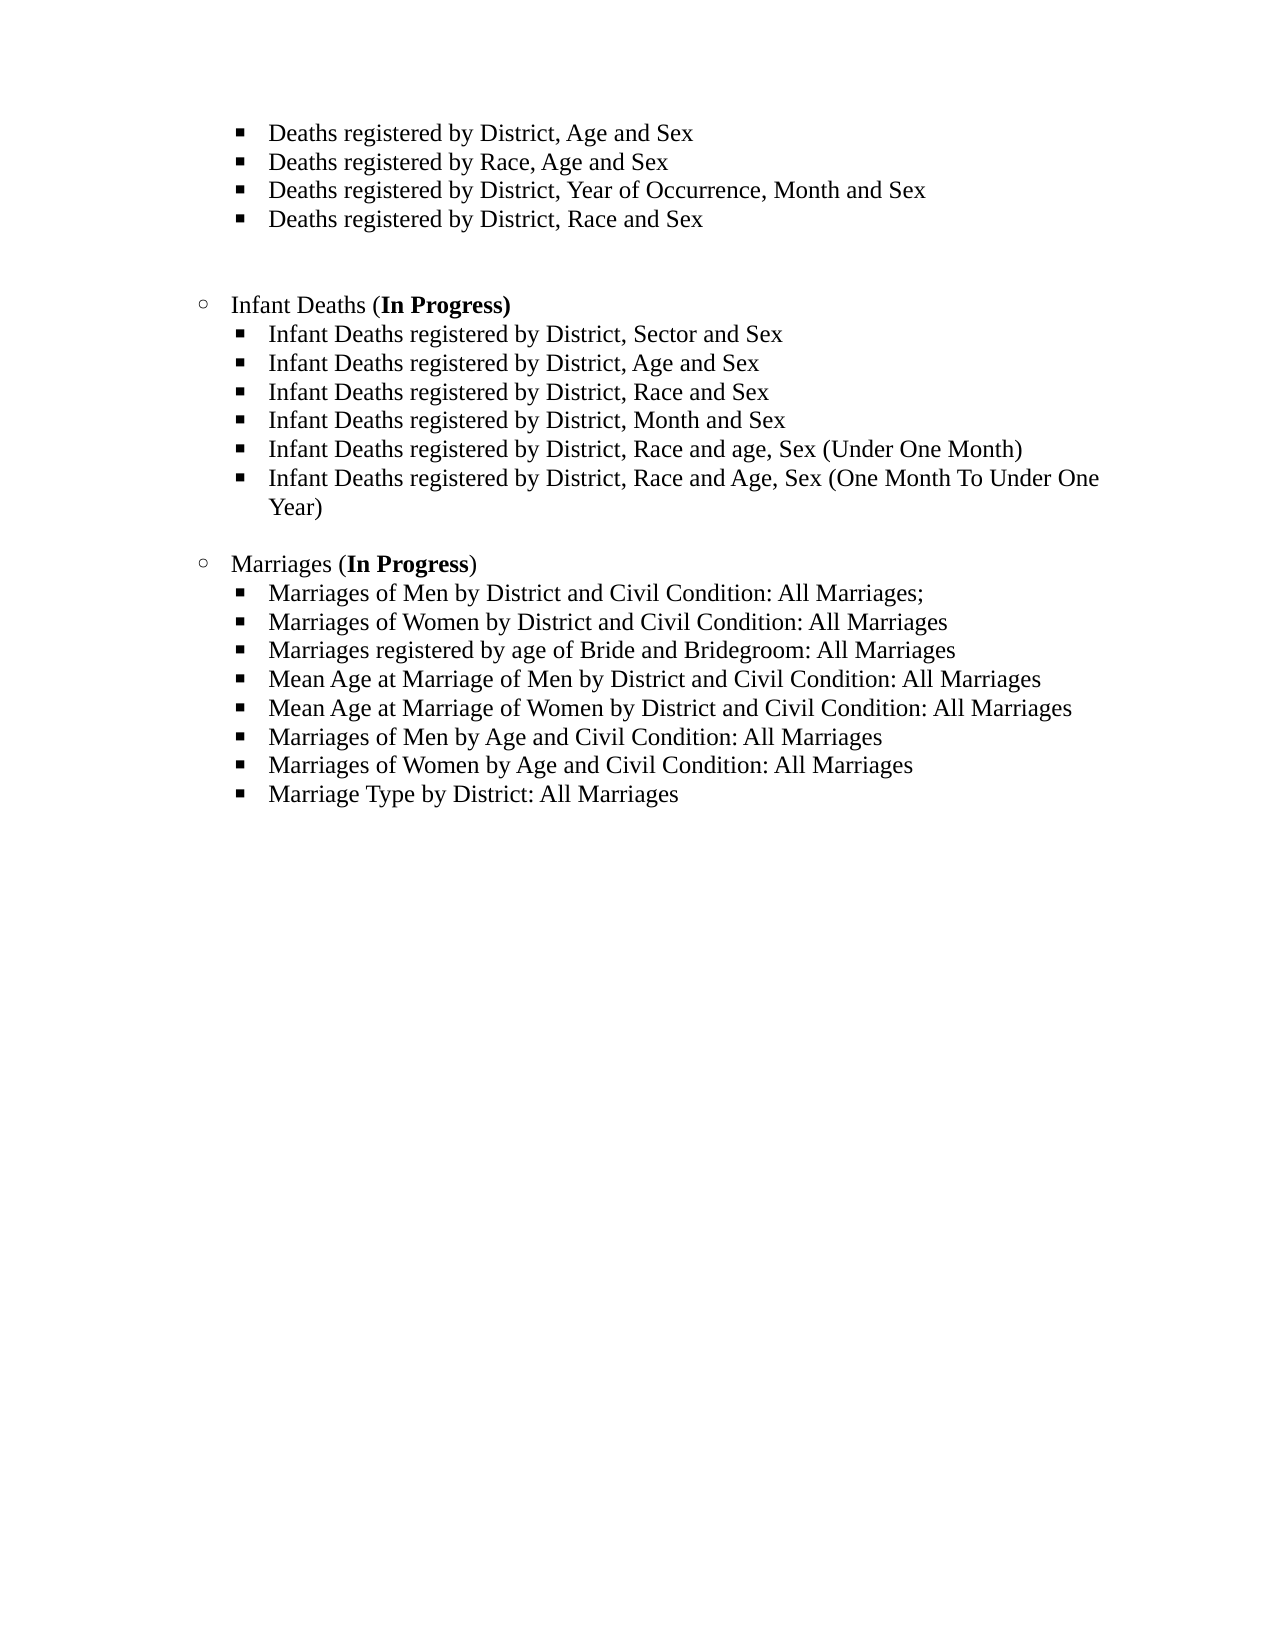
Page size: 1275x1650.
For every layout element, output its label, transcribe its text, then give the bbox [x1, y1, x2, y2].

list Mean Age at Marriage of Women by District and Civil Condition: All Marriages [231, 693, 1157, 722]
list Marriages of Men by Age and Civil Condition: All Marriages [231, 722, 1157, 751]
list Infant Deaths registered by District, Race and age, Sex (Under One Month) [231, 434, 1157, 463]
list Infant Deaths registered by District, Sector and Sex [231, 319, 1157, 348]
list Marriages of Women by District and Civil Condition: All Marriages [231, 607, 1157, 636]
list Mean Age at Marriage of Men by District and Civil Condition: All Marriages [231, 664, 1157, 693]
list Infant Deaths registered by District, Race and Age, Sex (One Month To Under One Year) [231, 463, 1157, 521]
list Infant Deaths registered by District, Race and Sex [231, 377, 1157, 406]
list Deaths registered by District, Age and Sex [231, 118, 1157, 147]
list Deaths registered by Race, Age and Sex [231, 147, 1157, 176]
list Infant Deaths registered by District, Month and Sex [231, 406, 1157, 434]
list Marriages (In Progress) [193, 549, 1157, 578]
list Marriage Type by District: All Marriages [231, 779, 1157, 808]
list Marriages of Women by Age and Civil Condition: All Marriages [231, 751, 1157, 779]
list Infant Deaths registered by District, Age and Sex [231, 348, 1157, 377]
list Deaths registered by District, Race and Sex [231, 204, 1157, 233]
list Marriages of Men by District and Civil Condition: All Marriages; [231, 578, 1157, 607]
list Infant Deaths (In Progress) [193, 291, 1157, 319]
list Deaths registered by District, Year of Occurrence, Month and Sex [231, 176, 1157, 204]
list Marriages registered by age of Bride and Bridegroom: All Marriages [231, 636, 1157, 664]
